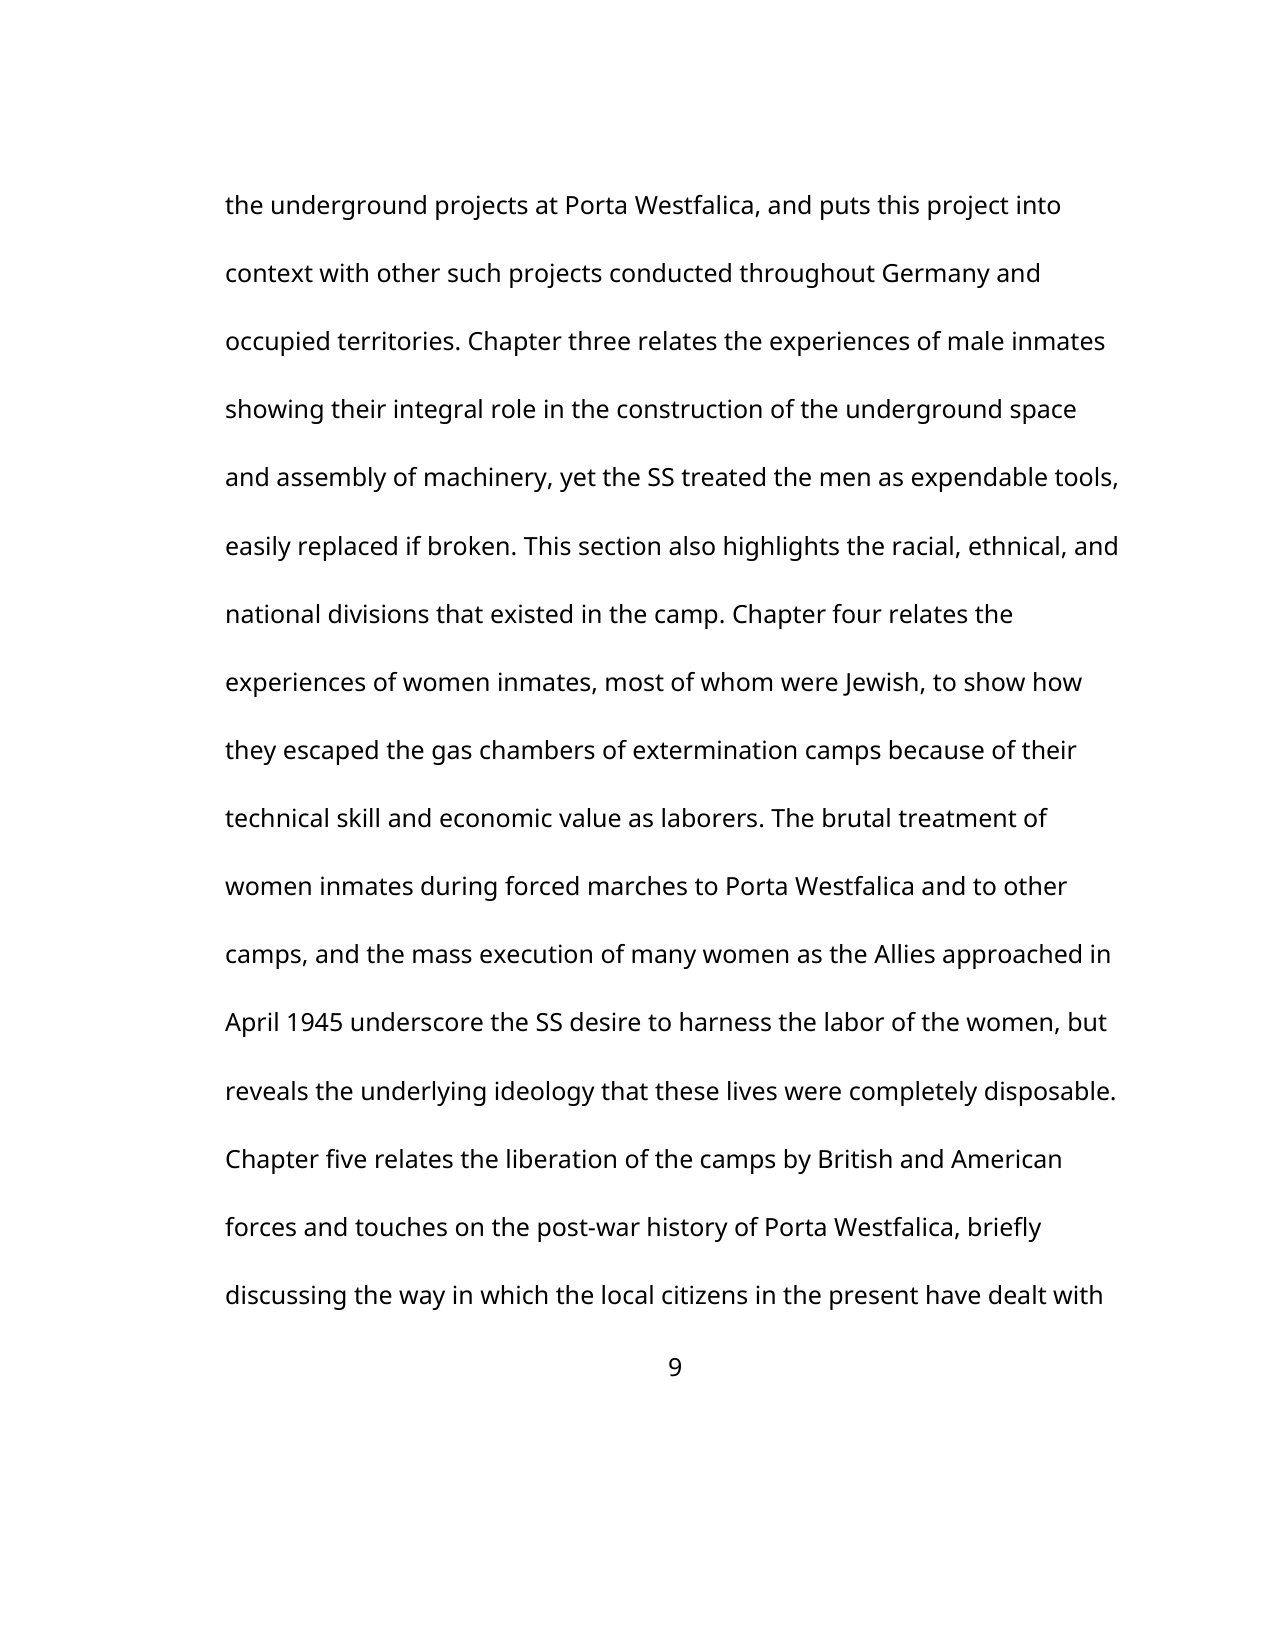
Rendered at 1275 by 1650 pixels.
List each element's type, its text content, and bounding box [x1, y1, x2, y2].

text the underground projects at Porta Westfalica, and puts this project into context with other such projects conducted throughout Germany and occupied territories. Chapter three relates the experiences of male inmates showing their integral role in the construction of the underground space and assembly of machinery, yet the SS treated the men as expendable tools, easily replaced if broken. This section also highlights the racial, ethnical, and national divisions that existed in the camp. Chapter four relates the experiences of women inmates, most of whom were Jewish, to show how they escaped the gas chambers of extermination camps because of their technical skill and economic value as laborers. The brutal treatment of women inmates during forced marches to Porta Westfalica and to other camps, and the mass execution of many women as the Allies approached in April 1945 underscore the SS desire to harness the labor of the women, but reveals the underlying ideology that these lives were completely disposable. Chapter five relates the liberation of the camps by British and American forces and touches on the post-war history of Porta Westfalica, briefly discussing the way in which the local citizens in the present have dealt with [225, 187, 1125, 1312]
